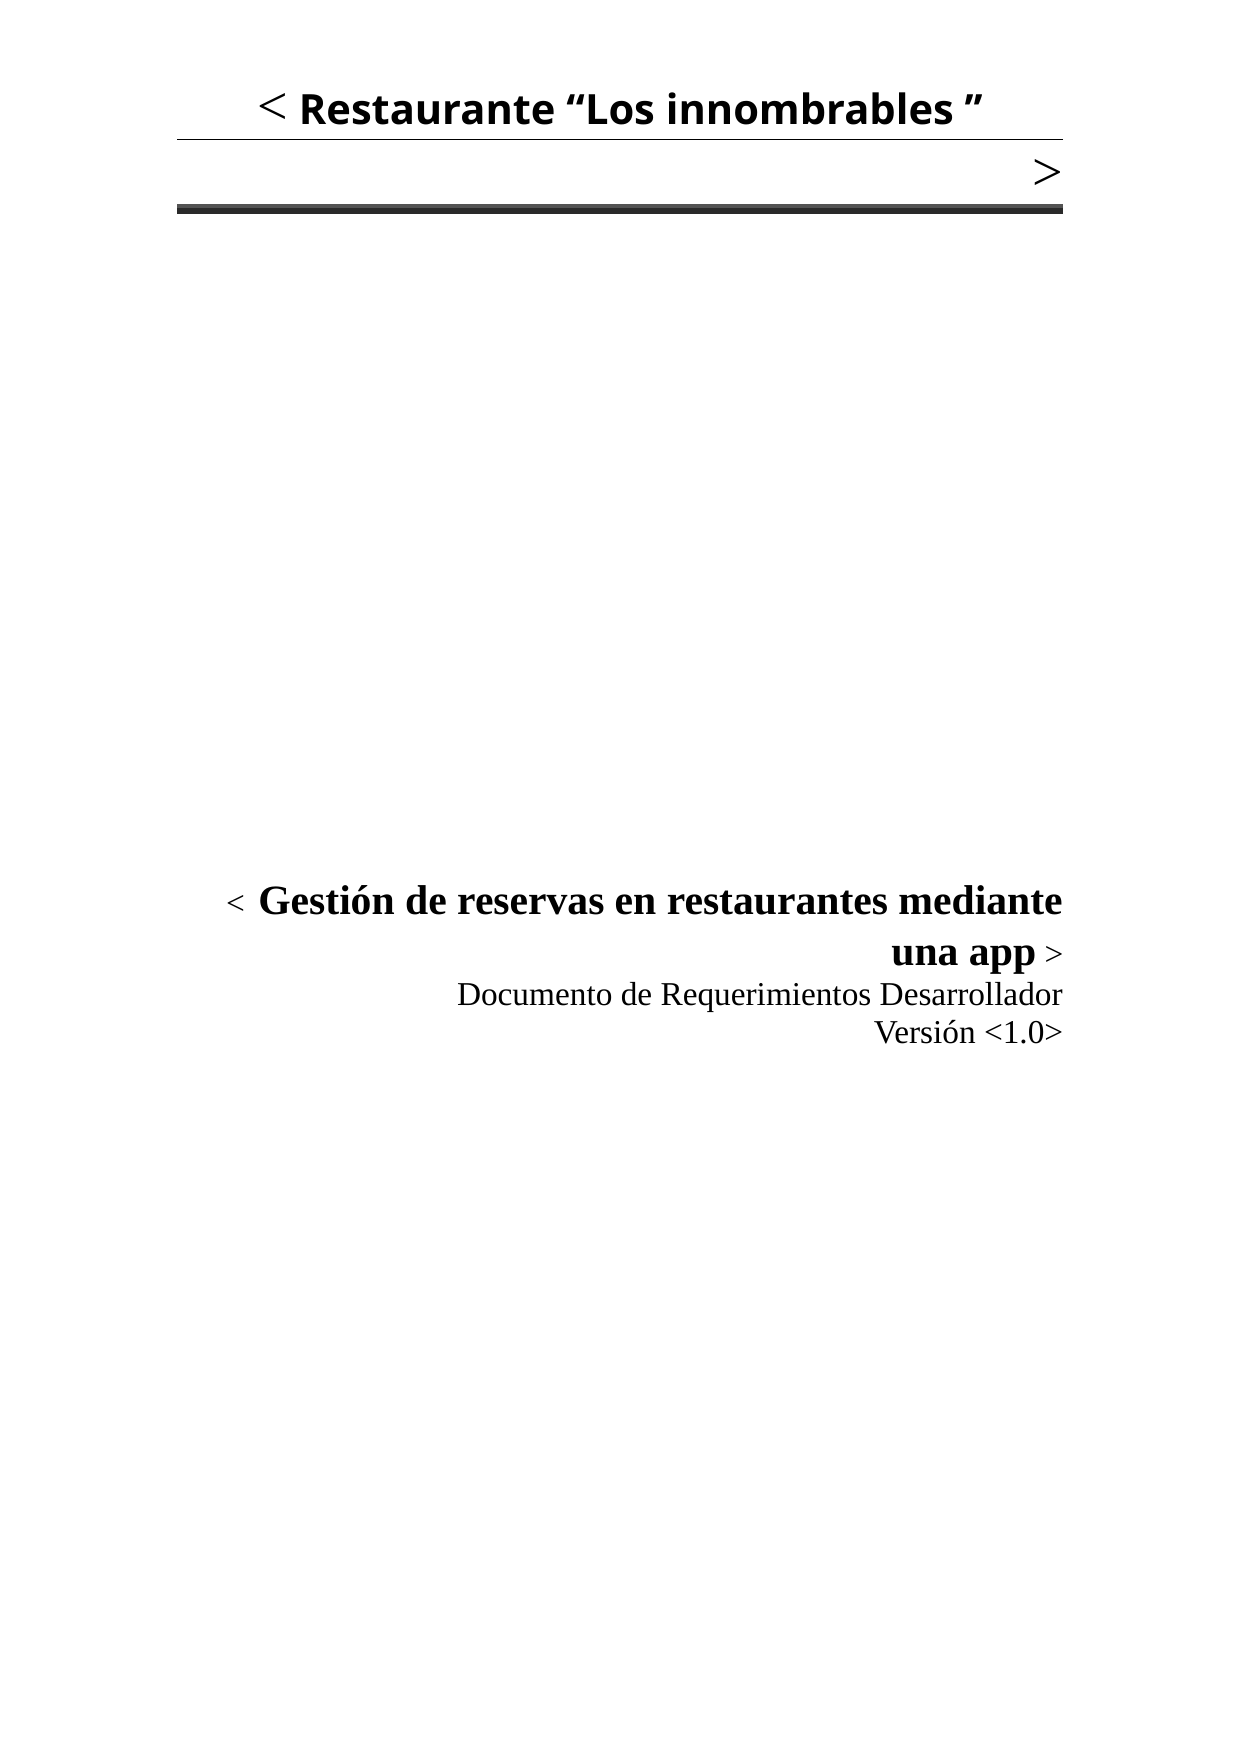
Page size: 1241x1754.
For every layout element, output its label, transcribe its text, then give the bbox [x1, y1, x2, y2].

text Documento de Requerimientos Desarrollador [177, 974, 1063, 1012]
text < Gestión de reservas en restaurantes mediante una app > [177, 864, 1063, 974]
text Versión <1.0> [177, 1012, 1063, 1051]
